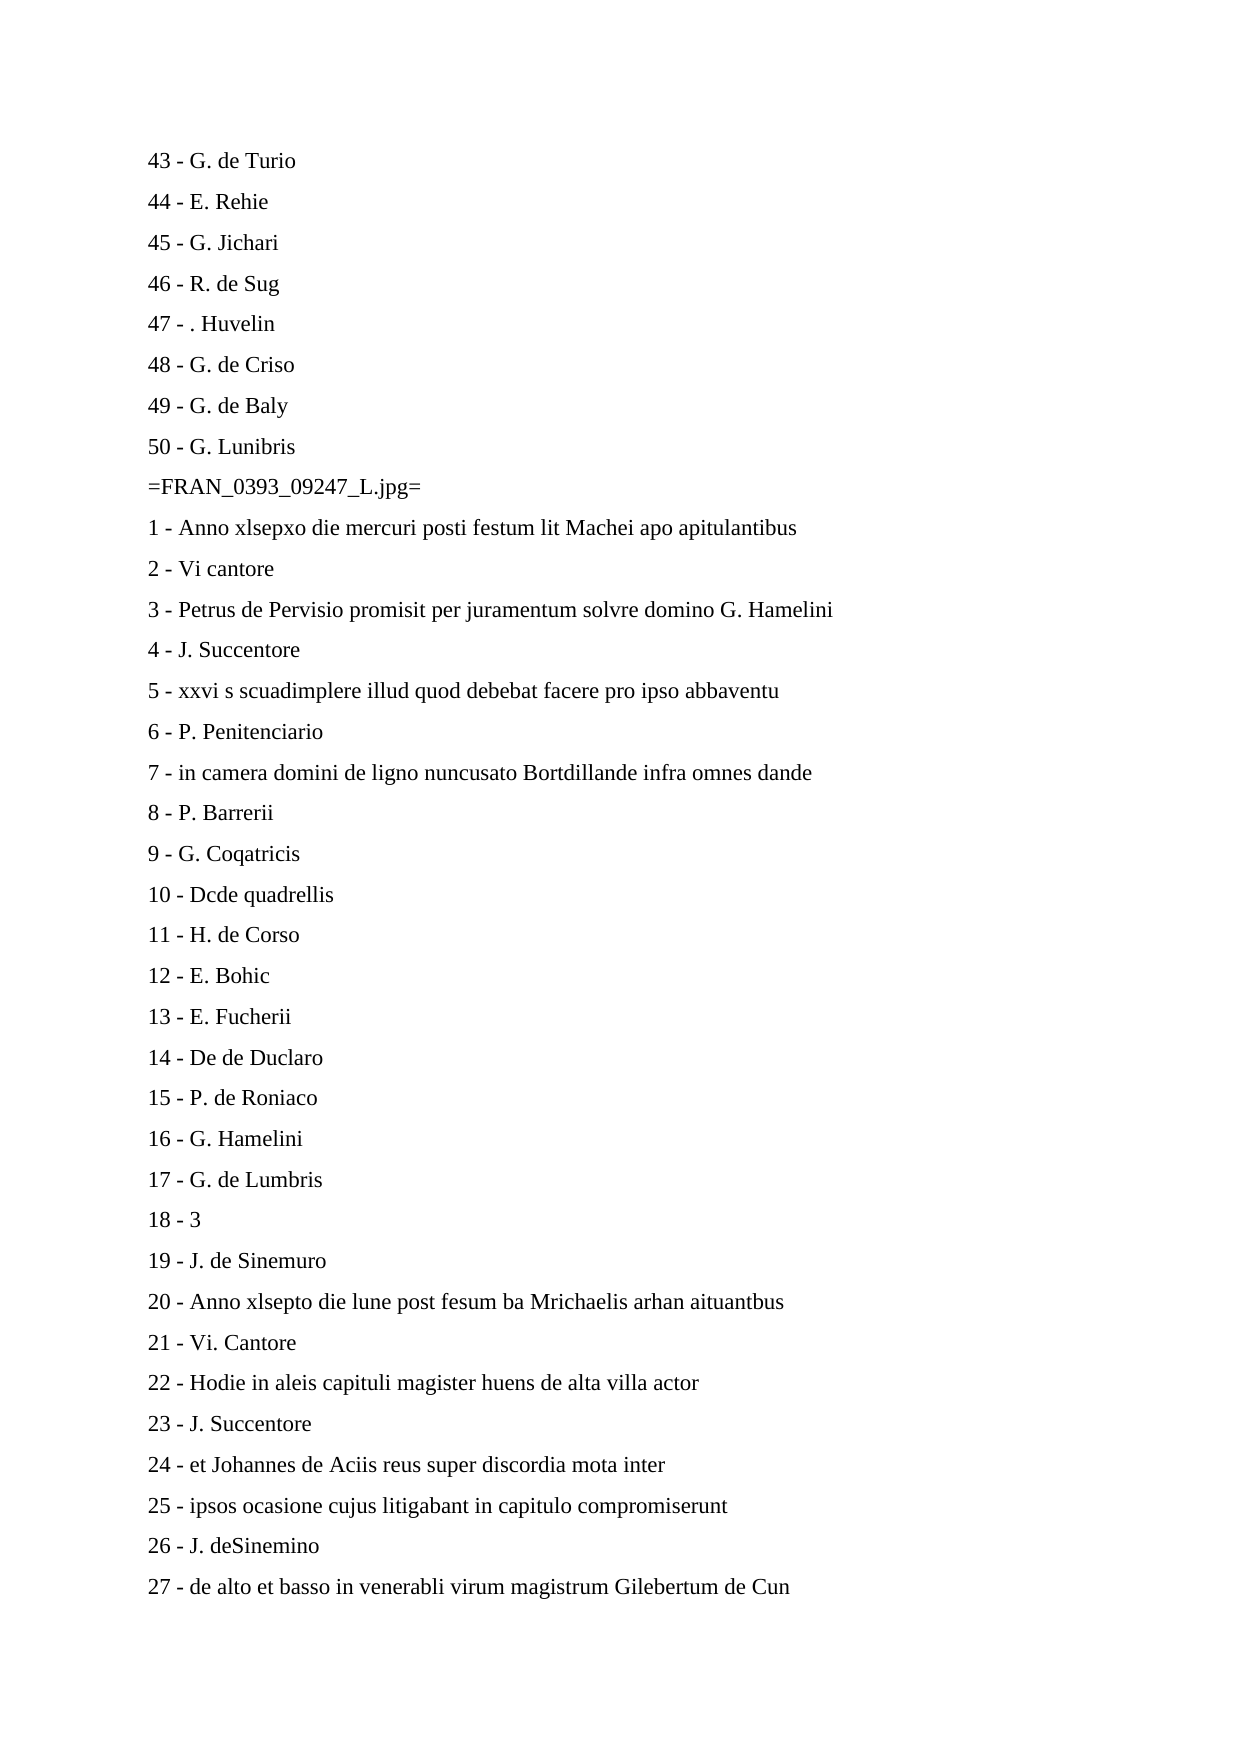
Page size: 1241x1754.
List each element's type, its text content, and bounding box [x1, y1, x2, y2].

text 13 - E. Fucherii [148, 1003, 1093, 1029]
text 3 - Petrus de Pervisio promisit per juramentum solvre domino G. Hamelini [148, 596, 1093, 622]
text 27 - de alto et basso in venerabli virum magistrum Gilebertum de Cun [148, 1573, 1093, 1599]
text 43 - G. de Turio [148, 148, 1093, 174]
text 17 - G. de Lumbris [148, 1166, 1093, 1192]
text 21 - Vi. Cantore [148, 1329, 1093, 1355]
text 50 - G. Lunibris [148, 433, 1093, 459]
text 16 - G. Hamelini [148, 1125, 1093, 1151]
text 7 - in camera domini de ligno nuncusato Bortdillande infra omnes dande [148, 758, 1093, 785]
text 12 - E. Bohic [148, 962, 1093, 988]
text 49 - G. de Baly [148, 392, 1093, 418]
text 23 - J. Succentore [148, 1410, 1093, 1437]
text 14 - De de Duclaro [148, 1044, 1093, 1070]
text 18 - 3 [148, 1207, 1093, 1233]
text 1 - Anno xlsepxo die mercuri posti festum lit Machei apo apitulantibus [148, 514, 1093, 541]
text 6 - P. Penitenciario [148, 718, 1093, 744]
text 26 - J. deSinemino [148, 1532, 1093, 1559]
text 11 - H. de Corso [148, 921, 1093, 948]
text 10 - Dcde quadrellis [148, 881, 1093, 907]
text 46 - R. de Sug [148, 270, 1093, 296]
text 19 - J. de Sinemuro [148, 1247, 1093, 1274]
text 25 - ipsos ocasione cujus litigabant in capitulo compromiserunt [148, 1492, 1093, 1518]
text 44 - E. Rehie [148, 188, 1093, 215]
text 9 - G. Coqatricis [148, 840, 1093, 866]
text 24 - et Johannes de Aciis reus super discordia mota inter [148, 1451, 1093, 1477]
text 45 - G. Jichari [148, 229, 1093, 255]
text 2 - Vi cantore [148, 555, 1093, 581]
text 22 - Hodie in aleis capituli magister huens de alta villa actor [148, 1369, 1093, 1396]
text 48 - G. de Criso [148, 351, 1093, 378]
text 47 - . Huvelin [148, 311, 1093, 337]
text =FRAN_0393_09247_L.jpg= [148, 473, 1093, 500]
text 5 - xxvi s scuadimplere illud quod debebat facere pro ipso abbaventu [148, 677, 1093, 703]
text 15 - P. de Roniaco [148, 1084, 1093, 1111]
text 8 - P. Barrerii [148, 799, 1093, 826]
text 20 - Anno xlsepto die lune post fesum ba Mrichaelis arhan aituantbus [148, 1288, 1093, 1314]
text 4 - J. Succentore [148, 636, 1093, 663]
